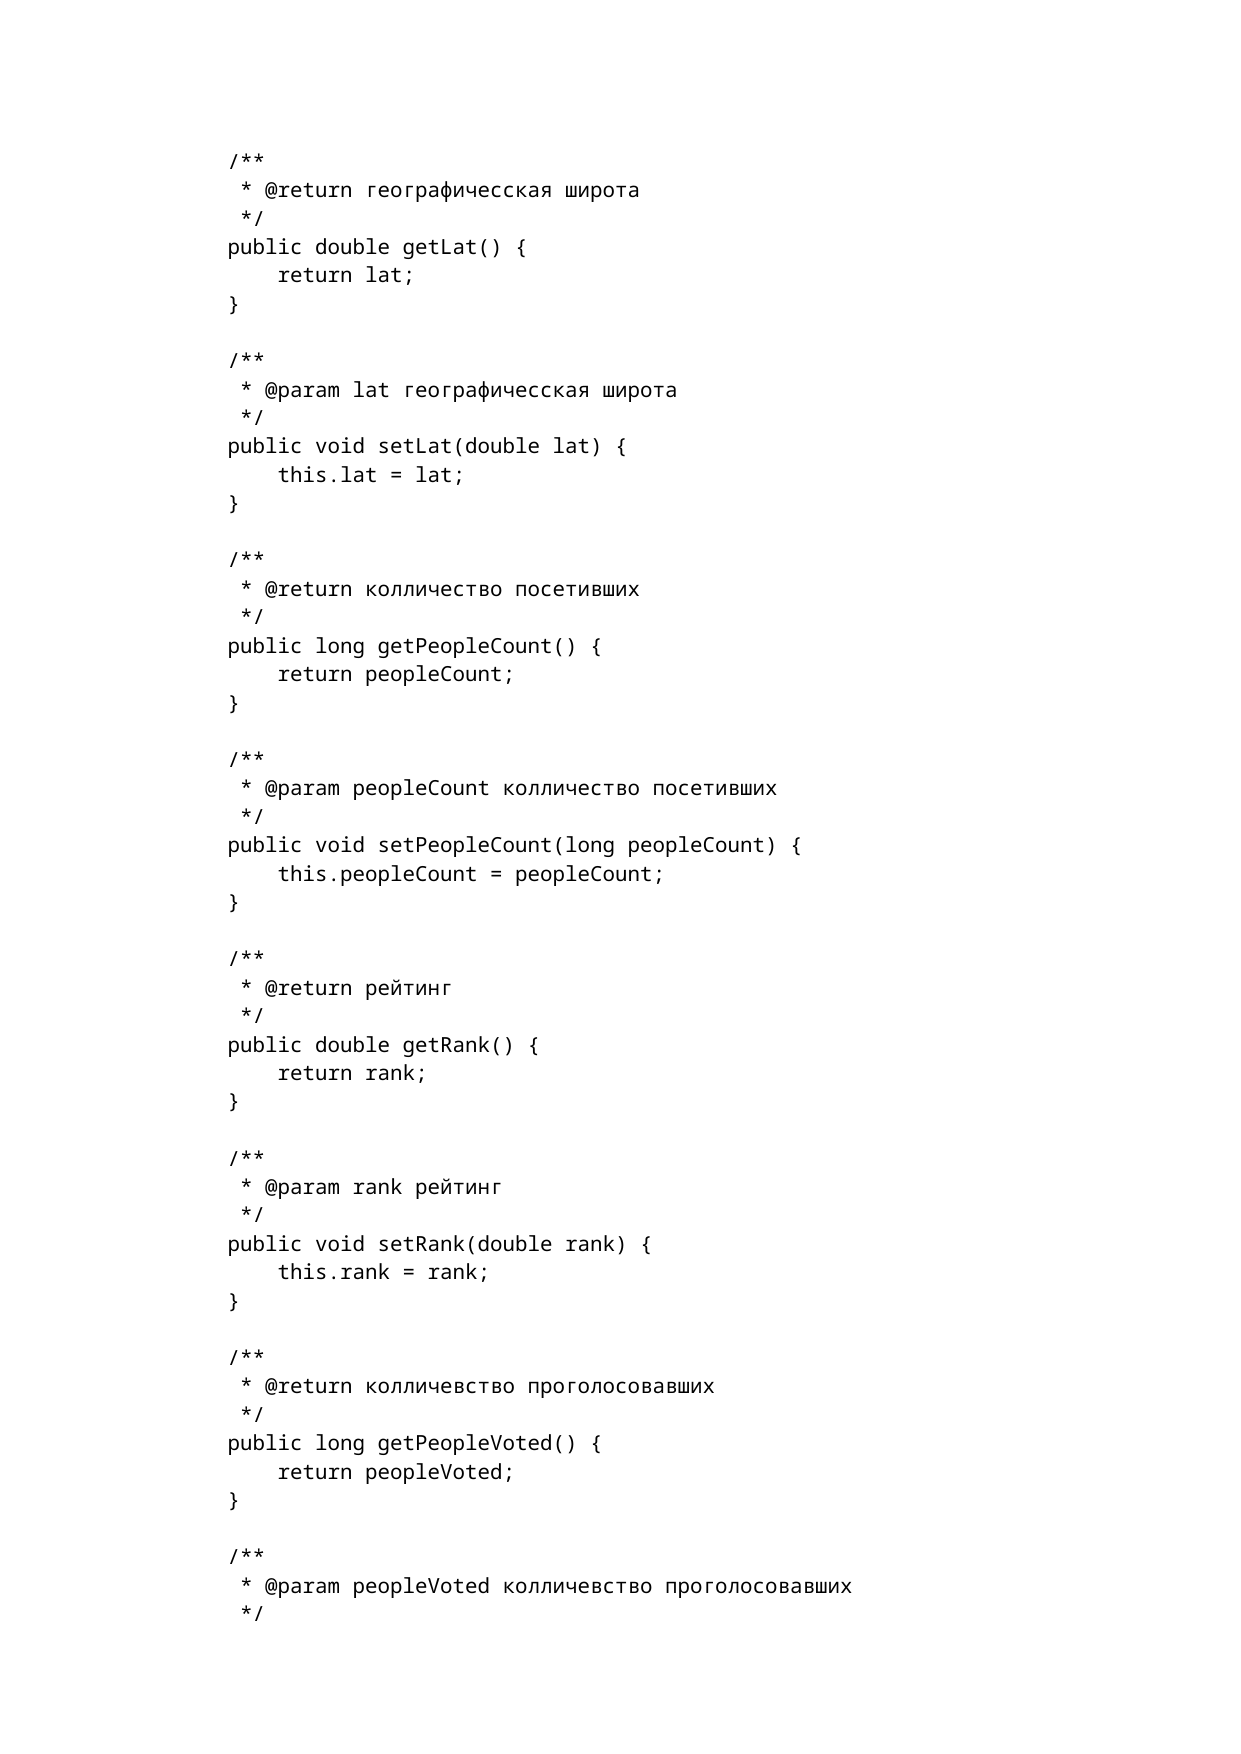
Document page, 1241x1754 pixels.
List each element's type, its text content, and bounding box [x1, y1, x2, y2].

text /** [177, 1343, 1152, 1372]
text public double getLat() { [177, 232, 1152, 261]
text public void setLat(double lat) { [177, 432, 1152, 460]
text * @param rank рейтинг [177, 1172, 1152, 1201]
text */ [177, 403, 1152, 432]
text return peopleCount; [177, 659, 1152, 688]
text public void setPeopleCount(long peopleCount) { [177, 830, 1152, 859]
text * @param peopleVoted колличевство проголосовавших [177, 1571, 1152, 1599]
text */ [177, 1400, 1152, 1428]
text return lat; [177, 261, 1152, 289]
text */ [177, 1001, 1152, 1030]
text * @param lat географичесская широта [177, 375, 1152, 403]
text * @return колличество посетивших [177, 574, 1152, 602]
text public double getRank() { [177, 1030, 1152, 1058]
text /** [177, 147, 1152, 175]
text * @return колличевство проголосовавших [177, 1372, 1152, 1400]
text } [177, 1286, 1152, 1314]
text /** [177, 346, 1152, 375]
text /** [177, 1144, 1152, 1172]
text return peopleVoted; [177, 1457, 1152, 1485]
text } [177, 1485, 1152, 1514]
text return rank; [177, 1058, 1152, 1087]
text /** [177, 745, 1152, 773]
text public long getPeopleVoted() { [177, 1428, 1152, 1457]
text public void setRank(double rank) { [177, 1229, 1152, 1257]
text } [177, 488, 1152, 517]
text */ [177, 1201, 1152, 1229]
text } [177, 887, 1152, 916]
text this.rank = rank; [177, 1257, 1152, 1286]
text /** [177, 546, 1152, 574]
text */ [177, 802, 1152, 830]
text * @param peopleCount колличество посетивших [177, 773, 1152, 802]
text public long getPeopleCount() { [177, 631, 1152, 659]
text } [177, 688, 1152, 716]
text this.peopleCount = peopleCount; [177, 859, 1152, 887]
text this.lat = lat; [177, 460, 1152, 488]
text */ [177, 204, 1152, 232]
text * @return географичесская широта [177, 175, 1152, 204]
text } [177, 1087, 1152, 1115]
text /** [177, 1542, 1152, 1571]
text } [177, 289, 1152, 317]
text * @return рейтинг [177, 973, 1152, 1001]
text */ [177, 1599, 1152, 1628]
text */ [177, 602, 1152, 631]
text /** [177, 944, 1152, 973]
